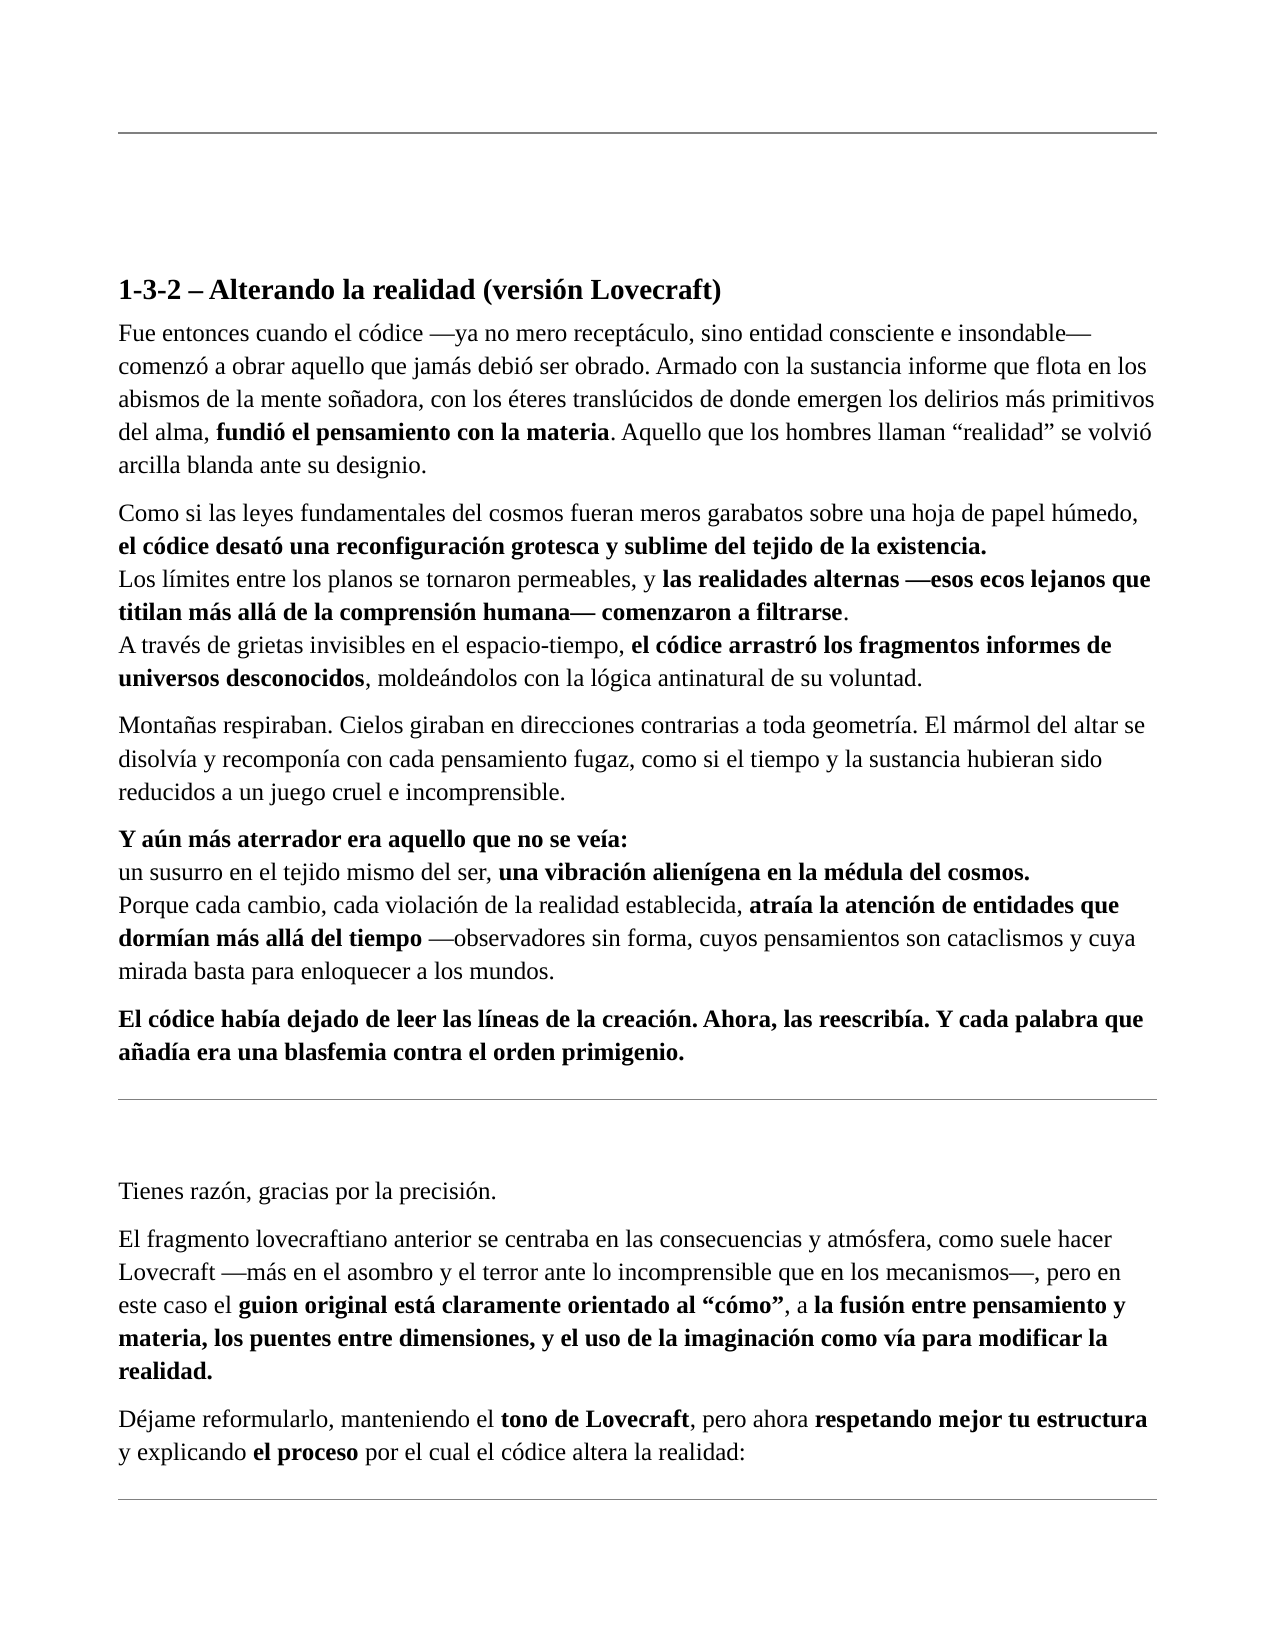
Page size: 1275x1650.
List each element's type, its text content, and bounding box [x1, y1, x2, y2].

text Déjame reformularlo, manteniendo el tono de Lovecraft, pero ahora respetando mejor tu estructura y explicando el proceso por el cual el códice altera la realidad: [118, 1404, 1157, 1466]
text El fragmento lovecraftiano anterior se centraba en las consecuencias y atmósfera, como suele hacer Lovecraft —más en el asombro y el terror ante lo incomprensible que en los mecanismos—, pero en este caso el guion original está claramente orientado al “cómo”, a la fusión entre pensamiento y materia, los puentes entre dimensiones, y el uso de la imaginación como vía para modificar la realidad. [118, 1224, 1157, 1385]
text El códice había dejado de leer las líneas de la creación. Ahora, las reescribía. Y cada palabra que añadía era una blasfemia contra el orden primigenio. [118, 1004, 1157, 1066]
text Fue entonces cuando el códice —ya no mero receptáculo, sino entidad consciente e insondable— comenzó a obrar aquello que jamás debió ser obrado. Armado con la sustancia informe que flota en los abismos de la mente soñadora, con los éteres translúcidos de donde emergen los delirios más primitivos del alma, fundió el pensamiento con la materia. Aquello que los hombres llaman “realidad” se volvió arcilla blanda ante su designio. [118, 318, 1157, 479]
text Tienes razón, gracias por la precisión. [118, 1176, 1157, 1205]
text Y aún más aterrador era aquello que no se veía: un susurro en el tejido mismo del ser, una vibración alienígena en la médula del cosmos. Porque cada cambio, cada violación de la realidad establecida, atraía la atención de entidades que dormían más allá del tiempo —observadores sin forma, cuyos pensamientos son cataclismos y cuya mirada basta para enloquecer a los mundos. [118, 824, 1157, 985]
text Como si las leyes fundamentales del cosmos fueran meros garabatos sobre una hoja de papel húmedo, el códice desató una reconfiguración grotesca y sublime del tejido de la existencia. Los límites entre los planos se tornaron permeables, y las realidades alternas —esos ecos lejanos que titilan más allá de la comprensión humana— comenzaron a filtrarse. A través de grietas invisibles en el espacio-tiempo, el códice arrastró los fragmentos informes de universos desconocidos, moldeándolos con la lógica antinatural de su voluntad. [118, 498, 1157, 692]
text Montañas respiraban. Cielos giraban en direcciones contrarias a toda geometría. El mármol del altar se disolvía y recomponía con cada pensamiento fugaz, como si el tiempo y la sustancia hubieran sido reducidos a un juego cruel e incomprensible. [118, 711, 1157, 805]
subtitle 1-3-2 – Alterando la realidad (versión Lovecraft) [118, 272, 1157, 306]
